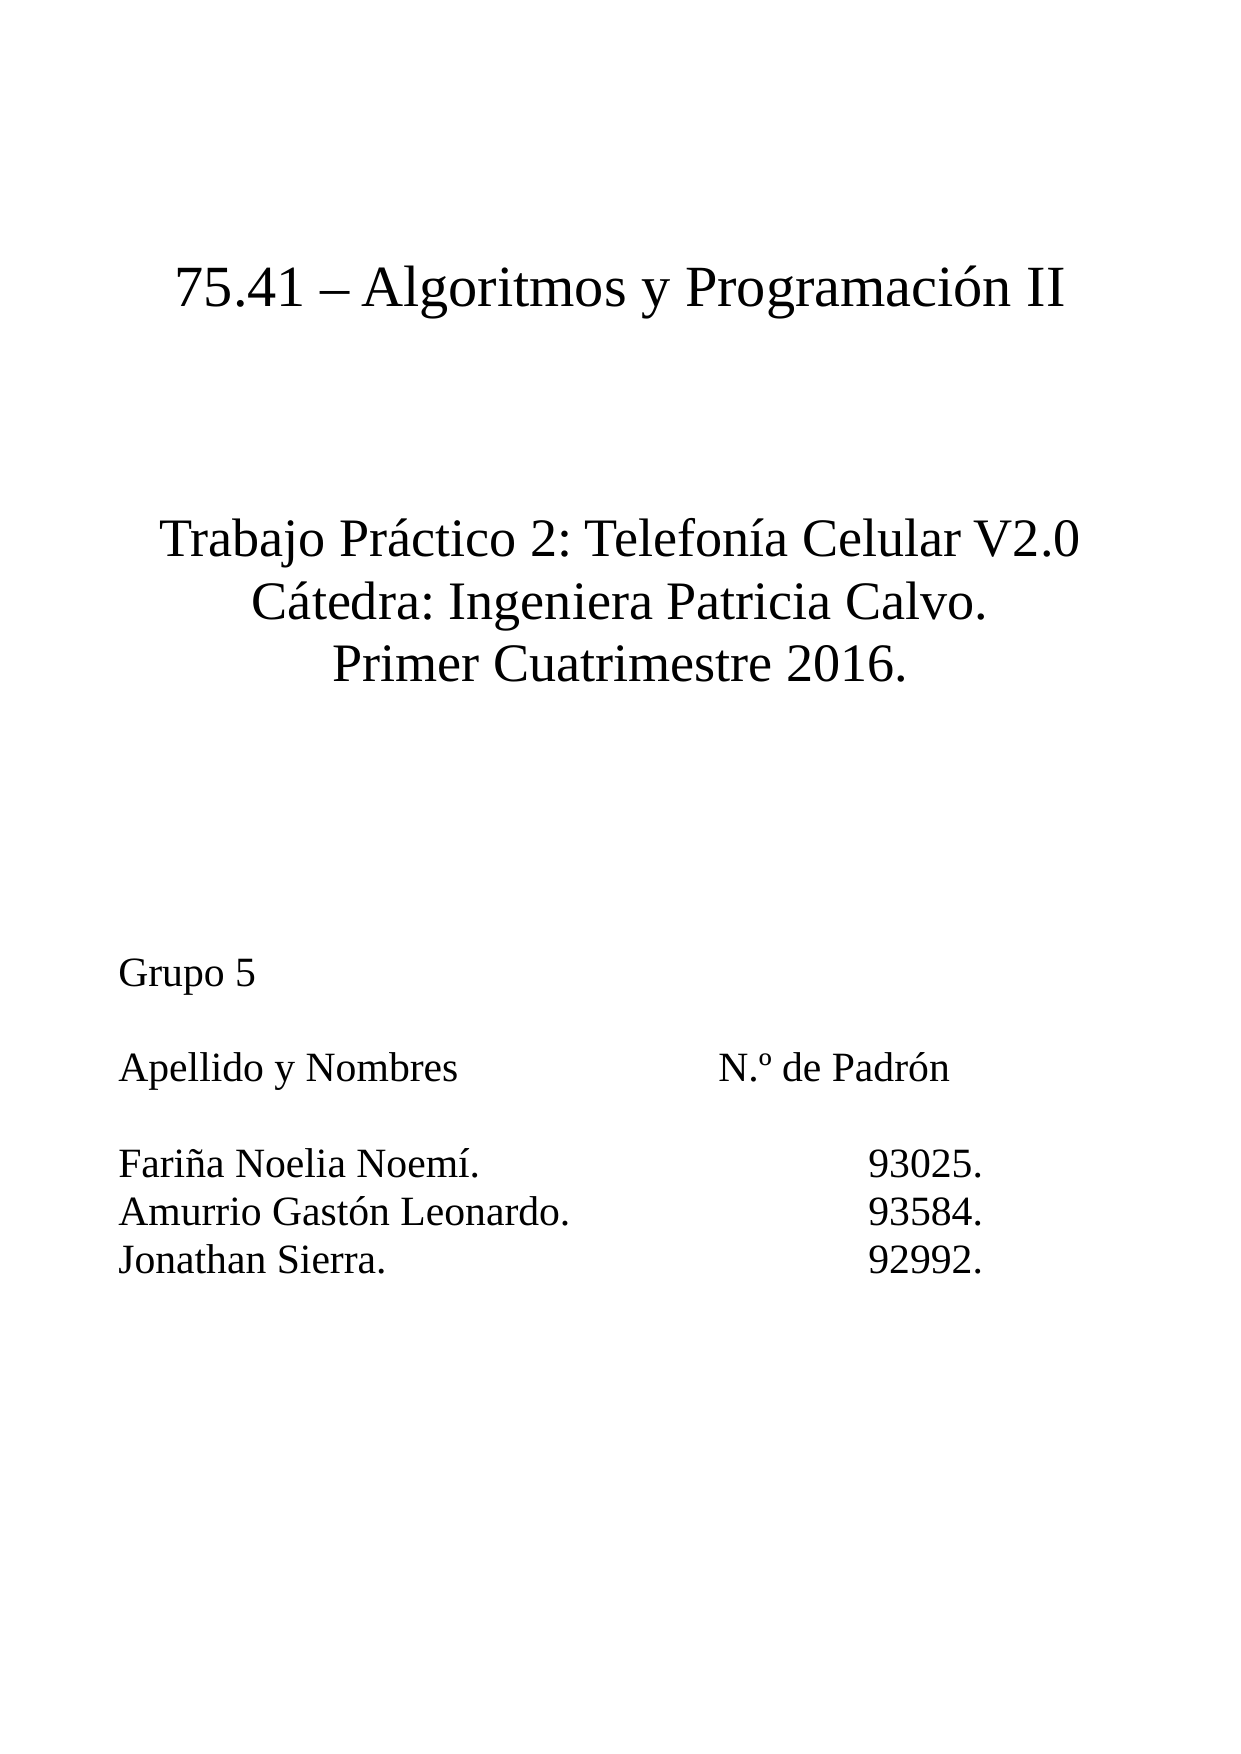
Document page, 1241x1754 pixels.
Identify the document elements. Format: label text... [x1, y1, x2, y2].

text Amurrio Gastón Leonardo. 93584. [118, 1187, 1122, 1234]
text Cátedra: Ingeniera Patricia Calvo. [118, 568, 1122, 631]
text Apellido y Nombres N.º de Padrón [118, 1043, 1122, 1091]
text Primer Cuatrimestre 2016. [118, 631, 1122, 693]
text Trabajo Práctico 2: Telefonía Celular V2.0 [118, 506, 1122, 568]
text Jonathan Sierra. 92992. [118, 1234, 1122, 1282]
text Fariña Noelia Noemí. 93025. [118, 1139, 1122, 1187]
text 75.41 – Algoritmos y Programación II [118, 252, 1122, 319]
text Grupo 5 [118, 947, 1122, 995]
